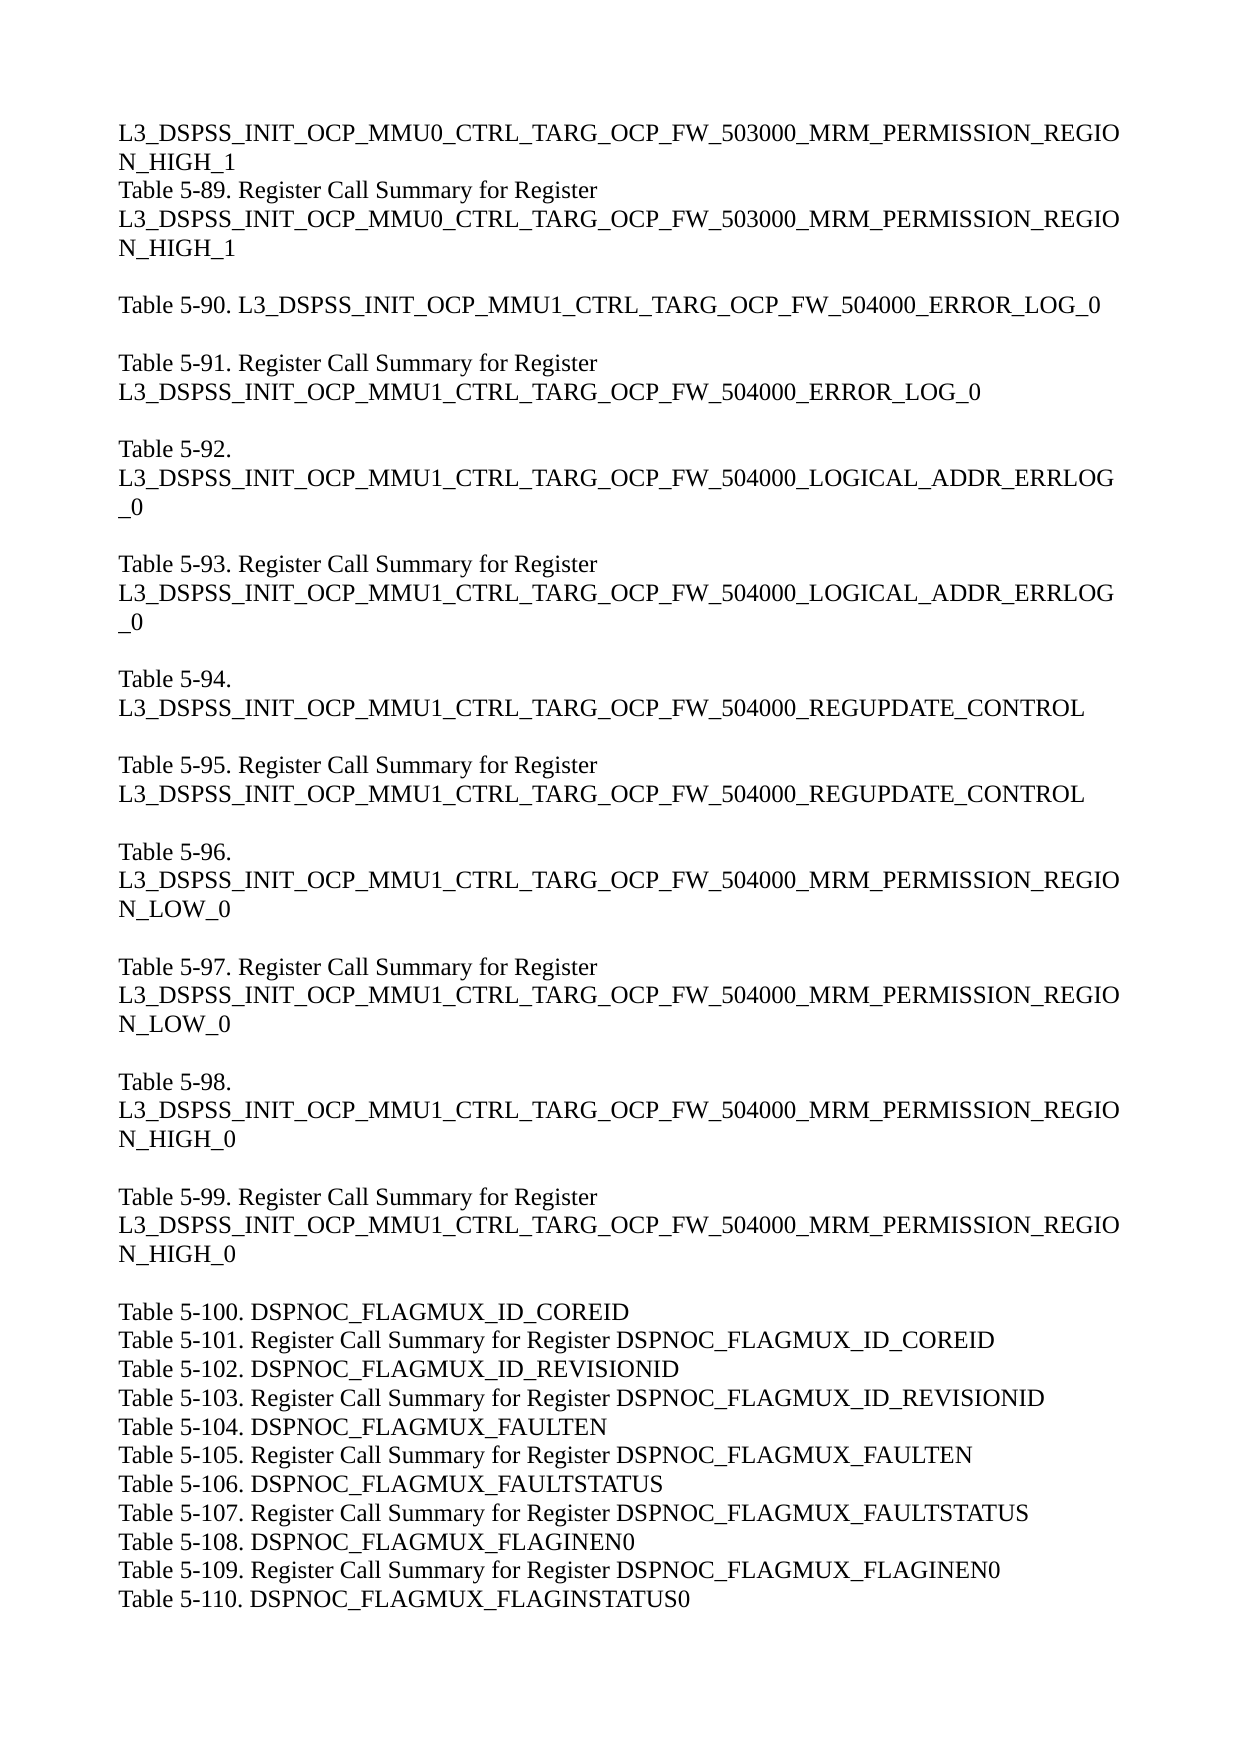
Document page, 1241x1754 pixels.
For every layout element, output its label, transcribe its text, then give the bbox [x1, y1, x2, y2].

text L3_DSPSS_INIT_OCP_MMU1_CTRL_TARG_OCP_FW_504000_MRM_PERMISSION_REGION_HIGH_0 [118, 1096, 1122, 1153]
text Table 5-109. Register Call Summary for Register DSPNOC_FLAGMUX_FLAGINEN0 [118, 1556, 1122, 1584]
text Table 5-101. Register Call Summary for Register DSPNOC_FLAGMUX_ID_COREID [118, 1326, 1122, 1354]
text Table 5-99. Register Call Summary for Register [118, 1182, 1122, 1211]
text L3_DSPSS_INIT_OCP_MMU1_CTRL_TARG_OCP_FW_504000_REGUPDATE_CONTROL [118, 779, 1122, 808]
text L3_DSPSS_INIT_OCP_MMU1_CTRL_TARG_OCP_FW_504000_ERROR_LOG_0 [118, 377, 1122, 406]
text L3_DSPSS_INIT_OCP_MMU0_CTRL_TARG_OCP_FW_503000_MRM_PERMISSION_REGION_HIGH_1 [118, 118, 1122, 176]
text L3_DSPSS_INIT_OCP_MMU1_CTRL_TARG_OCP_FW_504000_MRM_PERMISSION_REGION_LOW_0 [118, 981, 1122, 1038]
text Table 5-96. [118, 837, 1122, 866]
text Table 5-95. Register Call Summary for Register [118, 751, 1122, 779]
text Table 5-97. Register Call Summary for Register [118, 952, 1122, 981]
text Table 5-106. DSPNOC_FLAGMUX_FAULTSTATUS [118, 1469, 1122, 1498]
text Table 5-90. L3_DSPSS_INIT_OCP_MMU1_CTRL_TARG_OCP_FW_504000_ERROR_LOG_0 [118, 291, 1122, 319]
text Table 5-107. Register Call Summary for Register DSPNOC_FLAGMUX_FAULTSTATUS [118, 1498, 1122, 1527]
text Table 5-104. DSPNOC_FLAGMUX_FAULTEN [118, 1412, 1122, 1441]
text Table 5-89. Register Call Summary for Register [118, 176, 1122, 204]
text L3_DSPSS_INIT_OCP_MMU1_CTRL_TARG_OCP_FW_504000_MRM_PERMISSION_REGION_LOW_0 [118, 866, 1122, 923]
text L3_DSPSS_INIT_OCP_MMU1_CTRL_TARG_OCP_FW_504000_MRM_PERMISSION_REGION_HIGH_0 [118, 1211, 1122, 1268]
text Table 5-93. Register Call Summary for Register [118, 549, 1122, 578]
text Table 5-100. DSPNOC_FLAGMUX_ID_COREID [118, 1297, 1122, 1326]
text L3_DSPSS_INIT_OCP_MMU0_CTRL_TARG_OCP_FW_503000_MRM_PERMISSION_REGION_HIGH_1 [118, 204, 1122, 262]
text Table 5-94. L3_DSPSS_INIT_OCP_MMU1_CTRL_TARG_OCP_FW_504000_REGUPDATE_CONTROL [118, 664, 1122, 722]
text Table 5-102. DSPNOC_FLAGMUX_ID_REVISIONID [118, 1354, 1122, 1383]
text Table 5-91. Register Call Summary for Register [118, 348, 1122, 377]
text Table 5-110. DSPNOC_FLAGMUX_FLAGINSTATUS0 [118, 1584, 1122, 1613]
text L3_DSPSS_INIT_OCP_MMU1_CTRL_TARG_OCP_FW_504000_LOGICAL_ADDR_ERRLOG_0 [118, 578, 1122, 636]
text Table 5-92. L3_DSPSS_INIT_OCP_MMU1_CTRL_TARG_OCP_FW_504000_LOGICAL_ADDR_ERRLOG_0 [118, 434, 1122, 521]
text Table 5-105. Register Call Summary for Register DSPNOC_FLAGMUX_FAULTEN [118, 1441, 1122, 1469]
text Table 5-103. Register Call Summary for Register DSPNOC_FLAGMUX_ID_REVISIONID [118, 1383, 1122, 1412]
text Table 5-98. [118, 1067, 1122, 1096]
text Table 5-108. DSPNOC_FLAGMUX_FLAGINEN0 [118, 1527, 1122, 1556]
